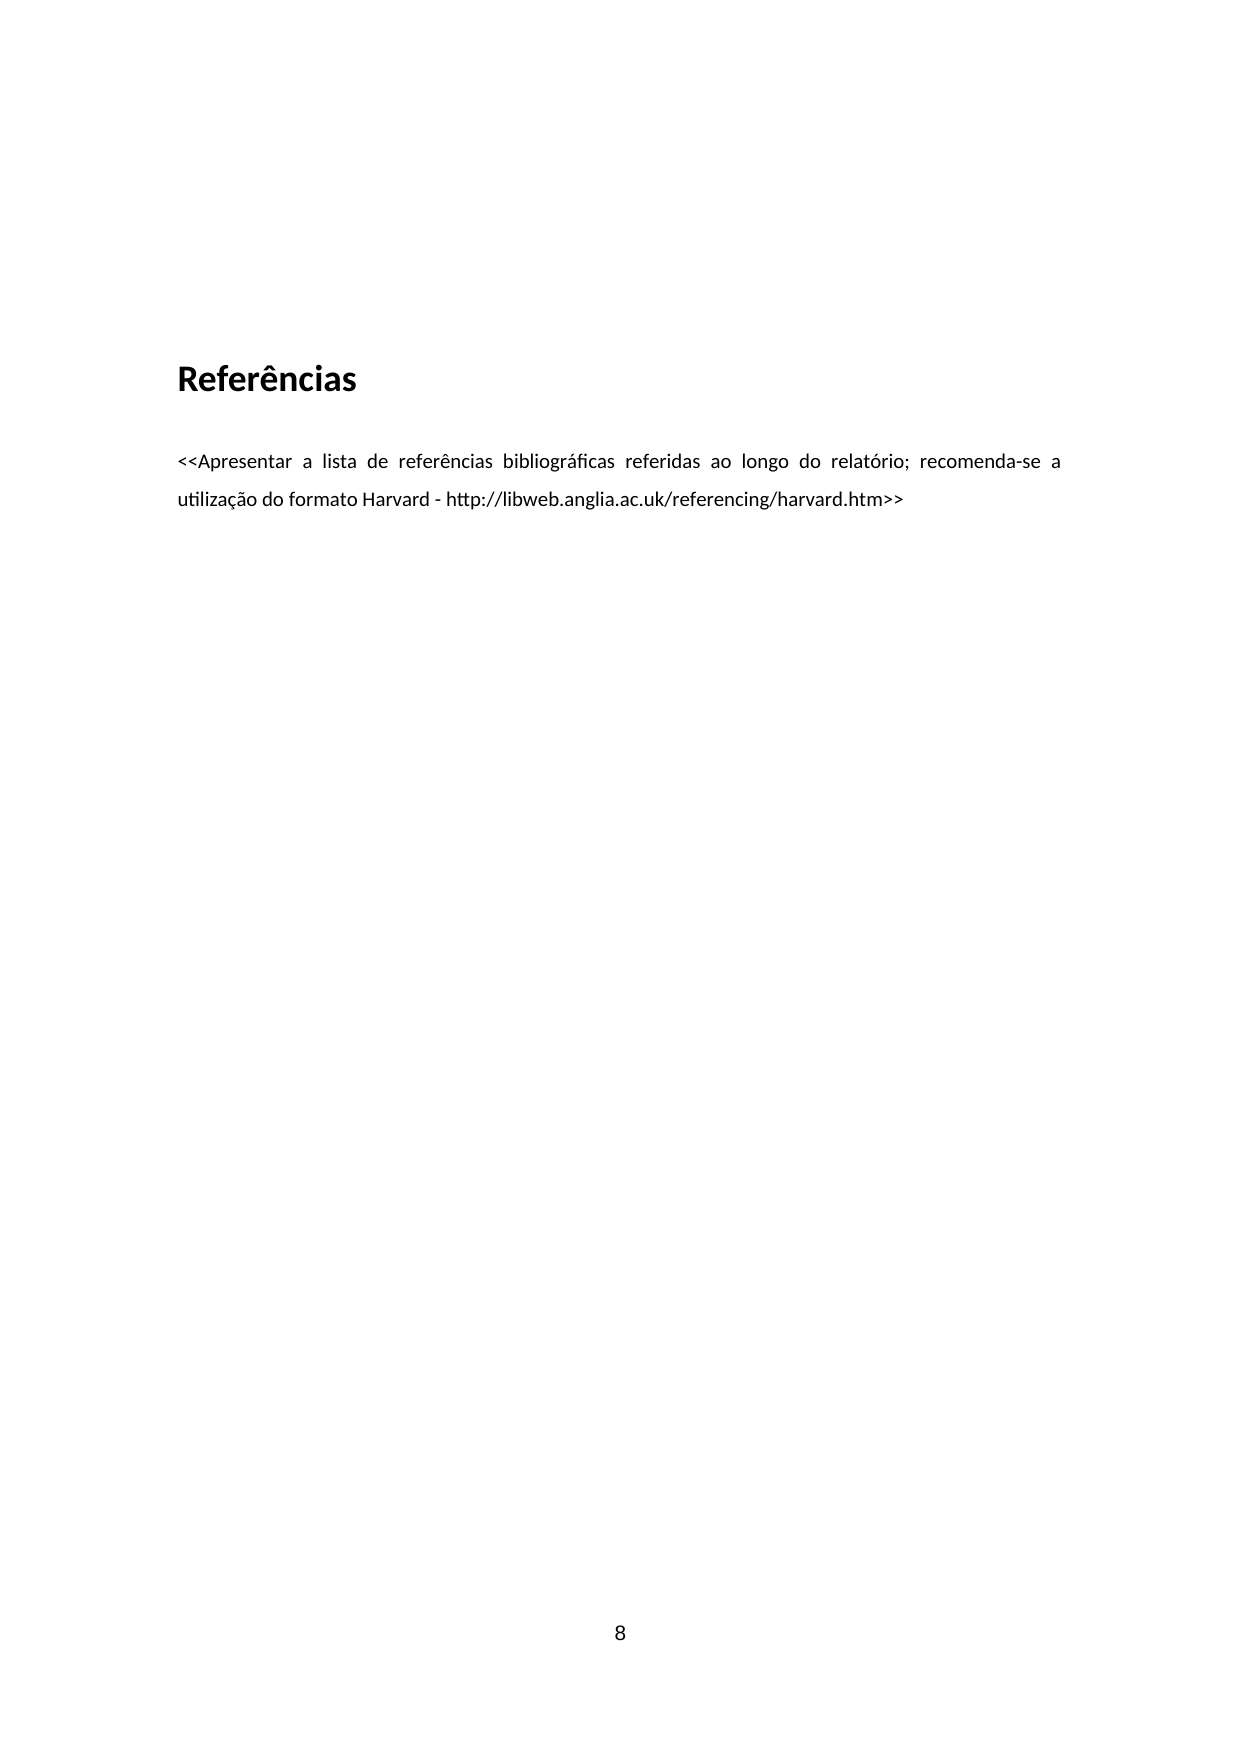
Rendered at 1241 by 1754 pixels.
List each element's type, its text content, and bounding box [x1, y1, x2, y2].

subtitle Referências [177, 354, 1063, 400]
text <<Apresentar a lista de referências bibliográficas referidas ao longo do relatório; recomenda-se a utilização do formato Harvard - http://libweb.anglia.ac.uk/referencing/harvard.htm>> [177, 448, 1063, 512]
